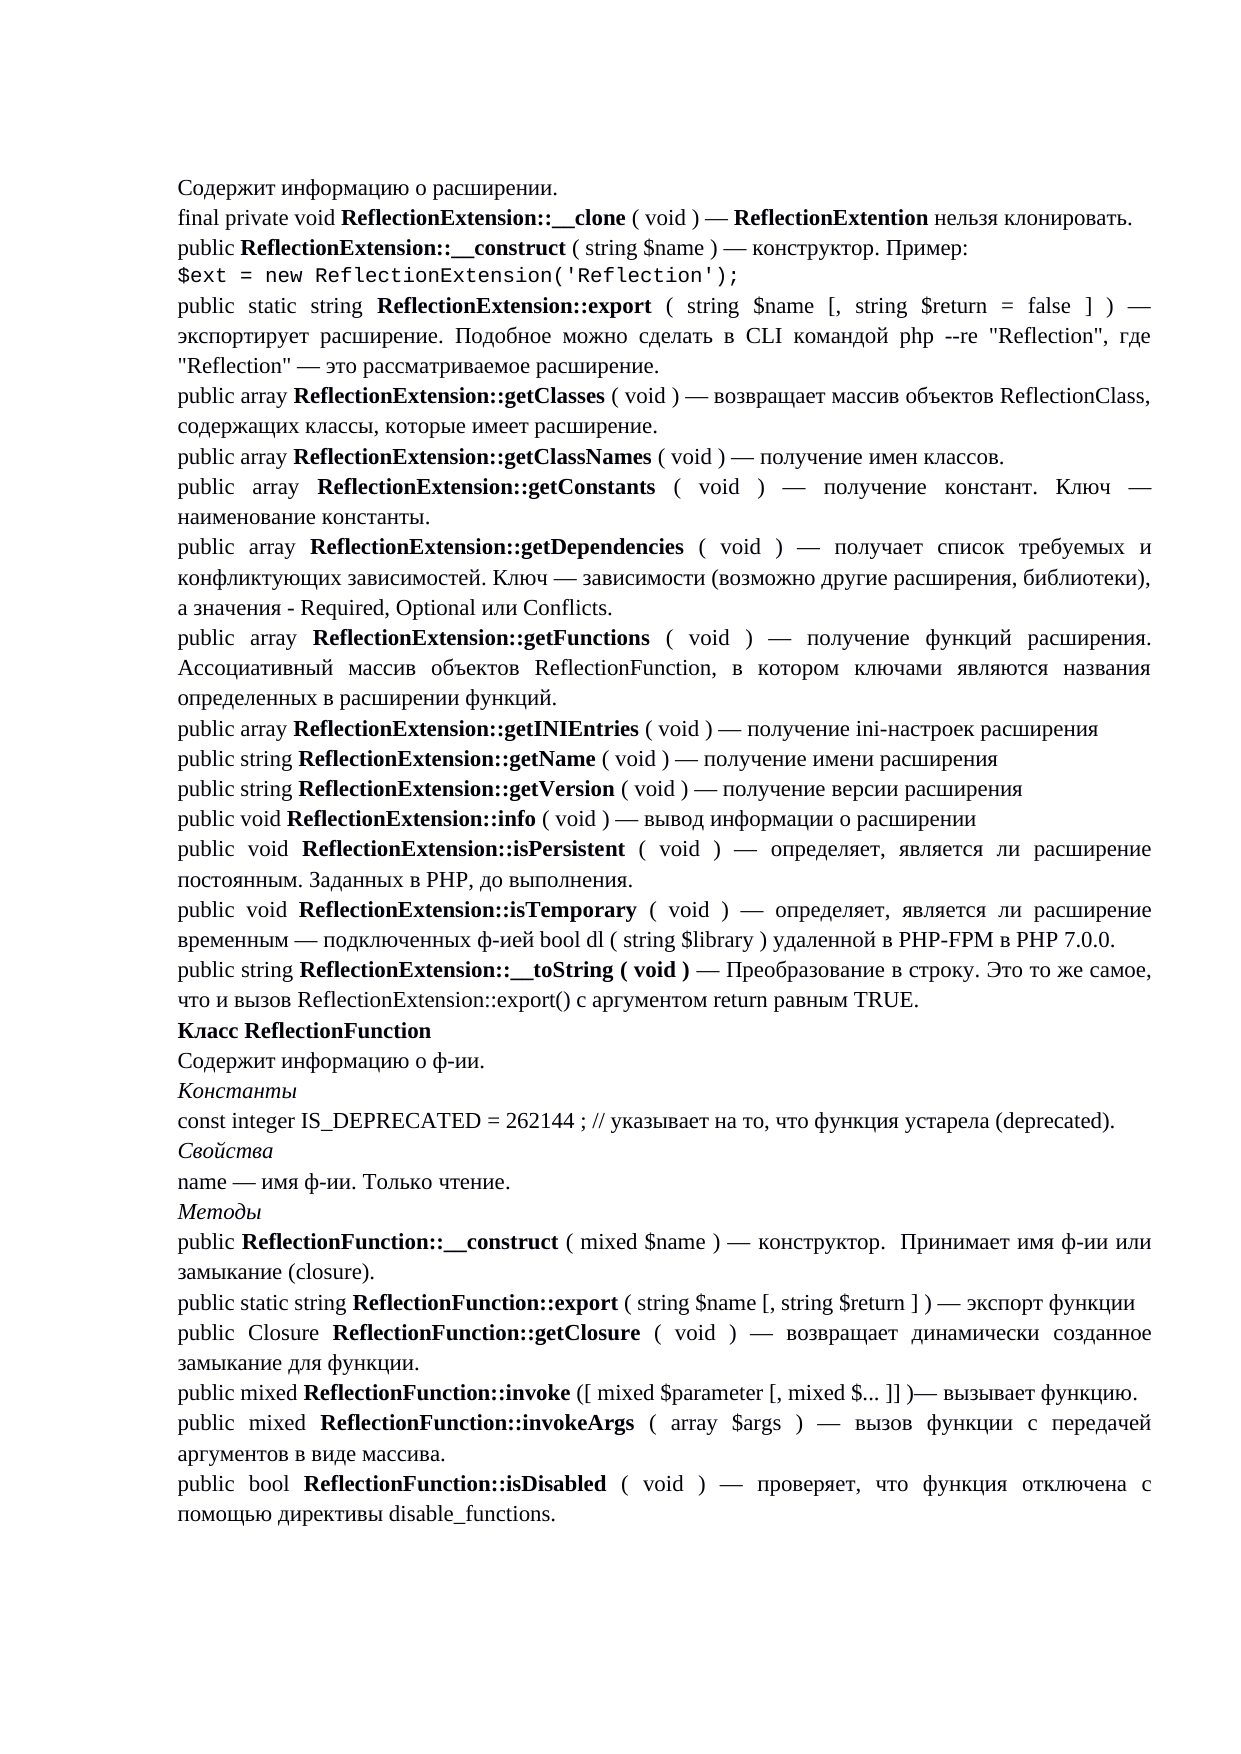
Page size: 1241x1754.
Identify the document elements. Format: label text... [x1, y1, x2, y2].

text public mixed ReflectionFunction::invokeArgs ( array $args ) — вызов функции с передачей аргументов в виде массива. [177, 1409, 1152, 1466]
text public void ReflectionExtension::isPersistent ( void ) — определяет, является ли расширение постоянным. Заданных в PHP, до выполнения. [177, 836, 1152, 892]
text public bool ReflectionFunction::isDisabled ( void ) — проверяет, что функция отключена с помощью директивы disable_functions. [177, 1470, 1152, 1526]
text public array ReflectionExtension::getINIEntries ( void ) — получение ini-настроек расширения [177, 715, 1152, 741]
text Свойства [177, 1138, 1152, 1164]
text public array ReflectionExtension::getFunctions ( void ) — получение функций расширения. Ассоциативный массив объектов ReflectionFunction, в котором ключами являются названия определенных в расширении функций. [177, 624, 1152, 711]
text public ReflectionFunction::__construct ( mixed $name ) — конструктор. Принимает имя ф-ии или замыкание (closure). [177, 1228, 1152, 1285]
text name — имя ф-ии. Только чтение. [177, 1168, 1152, 1194]
text public static string ReflectionFunction::export ( string $name [, string $return ] ) — экспорт функции [177, 1289, 1152, 1315]
text public ReflectionExtension::__construct ( string $name ) — конструктор. Пример: [177, 234, 1152, 261]
text public array ReflectionExtension::getClassNames ( void ) — получение имен классов. [177, 443, 1152, 469]
text Содержит информацию о расширении. [177, 174, 1152, 200]
text const integer IS_DEPRECATED = 262144 ; // указывает на то, что функция устарела (deprecated). [177, 1107, 1152, 1134]
text public array ReflectionExtension::getDependencies ( void ) — получает список требуемых и конфликтующих зависимостей. Ключ — зависимости (возможно другие расширения, библиотеки), а значения - Required, Optional или Conflicts. [177, 533, 1152, 620]
text $ext = new ReflectionExtension('Reflection'); [177, 264, 1152, 288]
text public string ReflectionExtension::getVersion ( void ) — получение версии расширения [177, 775, 1152, 801]
text public string ReflectionExtension::__toString ( void ) — Преобразование в строку. Это то же самое, что и вызов ReflectionExtension::export() с аргументом return равным TRUE. [177, 956, 1152, 1013]
text public void ReflectionExtension::info ( void ) — вывод информации о расширении [177, 805, 1152, 832]
text Класс ReflectionFunction [177, 1017, 1152, 1043]
text public string ReflectionExtension::getName ( void ) — получение имени расширения [177, 745, 1152, 771]
text public array ReflectionExtension::getConstants ( void ) — получение констант. Ключ — наименование константы. [177, 473, 1152, 529]
text Константы [177, 1077, 1152, 1103]
text Содержит информацию о ф-ии. [177, 1047, 1152, 1073]
text public mixed ReflectionFunction::invoke ([ mixed $parameter [, mixed $... ]] )— вызывает функцию. [177, 1379, 1152, 1406]
text public void ReflectionExtension::isTemporary ( void ) — определяет, является ли расширение временным — подключенных ф-ией bool dl ( string $library ) удаленной в PHP-FPM в PHP 7.0.0. [177, 896, 1152, 952]
text final private void ReflectionExtension::__clone ( void ) — ReflectionExtention нельзя клонировать. [177, 204, 1152, 231]
text Методы [177, 1198, 1152, 1224]
text public Closure ReflectionFunction::getClosure ( void ) — возвращает динамически созданное замыкание для функции. [177, 1319, 1152, 1375]
text public static string ReflectionExtension::export ( string $name [, string $return = false ] ) — экспортирует расширение. Подобное можно сделать в CLI командой php --re "Reflection", где "Reflection" — это рассматриваемое расширение. [177, 292, 1152, 378]
text public array ReflectionExtension::getClasses ( void ) — возвращает массив объектов ReflectionClass, содержащих классы, которые имеет расширение. [177, 382, 1152, 439]
